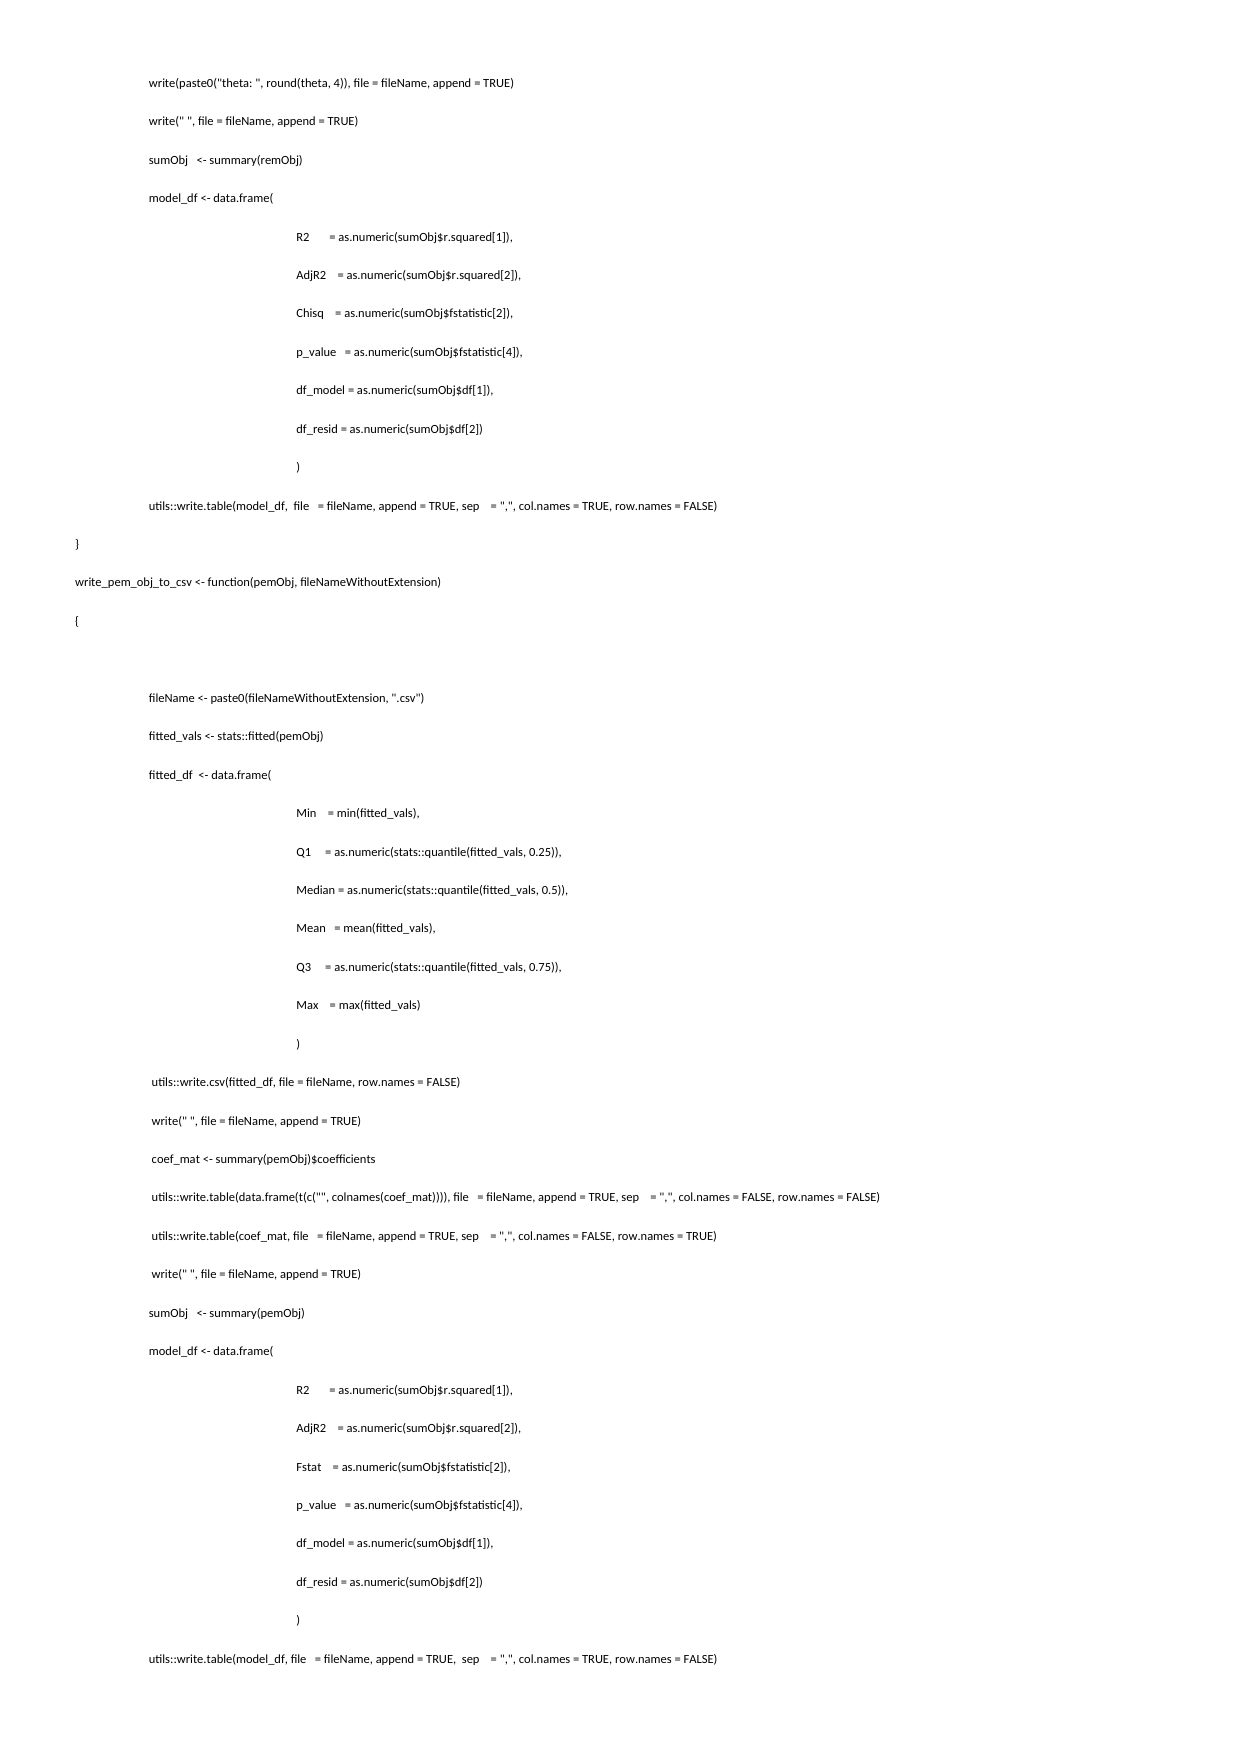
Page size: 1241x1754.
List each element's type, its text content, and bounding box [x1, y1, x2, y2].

text Fstat = as.numeric(sumObj$fstatistic[2]), [75, 1459, 1165, 1474]
text Chisq = as.numeric(sumObj$fstatistic[2]), [75, 306, 1165, 321]
text AdjR2 = as.numeric(sumObj$r.squared[2]), [75, 1420, 1165, 1436]
text fitted_vals <- stats::fitted(pemObj) [75, 728, 1165, 744]
text Mean = mean(fitted_vals), [75, 921, 1165, 936]
text model_df <- data.frame( [75, 190, 1165, 206]
text R2 = as.numeric(sumObj$r.squared[1]), [75, 229, 1165, 244]
text utils::write.csv(fitted_df, file = fileName, row.names = FALSE) [75, 1074, 1165, 1090]
text utils::write.table(coef_mat, file = fileName, append = TRUE, sep = ",", col.names = FALSE, row.names = TRUE) [75, 1228, 1165, 1243]
text ) [75, 1612, 1165, 1628]
text { [75, 613, 1165, 628]
text ) [75, 459, 1165, 475]
text Q3 = as.numeric(stats::quantile(fitted_vals, 0.75)), [75, 959, 1165, 974]
text p_value = as.numeric(sumObj$fstatistic[4]), [75, 344, 1165, 359]
text df_resid = as.numeric(sumObj$df[2]) [75, 421, 1165, 436]
text sumObj <- summary(remObj) [75, 152, 1165, 167]
text coef_mat <- summary(pemObj)$coefficients [75, 1151, 1165, 1167]
text fileName <- paste0(fileNameWithoutExtension, ".csv") [75, 690, 1165, 705]
text R2 = as.numeric(sumObj$r.squared[1]), [75, 1382, 1165, 1397]
text df_model = as.numeric(sumObj$df[1]), [75, 382, 1165, 398]
text write(" ", file = fileName, append = TRUE) [75, 1113, 1165, 1128]
text write(" ", file = fileName, append = TRUE) [75, 1267, 1165, 1282]
text fitted_df <- data.frame( [75, 767, 1165, 782]
text Median = as.numeric(stats::quantile(fitted_vals, 0.5)), [75, 882, 1165, 897]
text ) [75, 1036, 1165, 1051]
text p_value = as.numeric(sumObj$fstatistic[4]), [75, 1497, 1165, 1512]
text df_resid = as.numeric(sumObj$df[2]) [75, 1574, 1165, 1589]
text Max = max(fitted_vals) [75, 997, 1165, 1013]
text } [75, 536, 1165, 552]
text df_model = as.numeric(sumObj$df[1]), [75, 1536, 1165, 1551]
text write(paste0("theta: ", round(theta, 4)), file = fileName, append = TRUE) [75, 75, 1165, 90]
text write_pem_obj_to_csv <- function(pemObj, fileNameWithoutExtension) [75, 575, 1165, 590]
text utils::write.table(data.frame(t(c("", colnames(coef_mat)))), file = fileName, append = TRUE, sep = ",", col.names = FALSE, row.names = FALSE) [75, 1190, 1165, 1205]
text sumObj <- summary(pemObj) [75, 1305, 1165, 1320]
text Q1 = as.numeric(stats::quantile(fitted_vals, 0.25)), [75, 844, 1165, 859]
text model_df <- data.frame( [75, 1343, 1165, 1359]
text utils::write.table(model_df, file = fileName, append = TRUE, sep = ",", col.names = TRUE, row.names = FALSE) [75, 1651, 1165, 1666]
text Min = min(fitted_vals), [75, 805, 1165, 821]
text AdjR2 = as.numeric(sumObj$r.squared[2]), [75, 267, 1165, 282]
text write(" ", file = fileName, append = TRUE) [75, 113, 1165, 129]
text utils::write.table(model_df, file = fileName, append = TRUE, sep = ",", col.names = TRUE, row.names = FALSE) [75, 498, 1165, 513]
